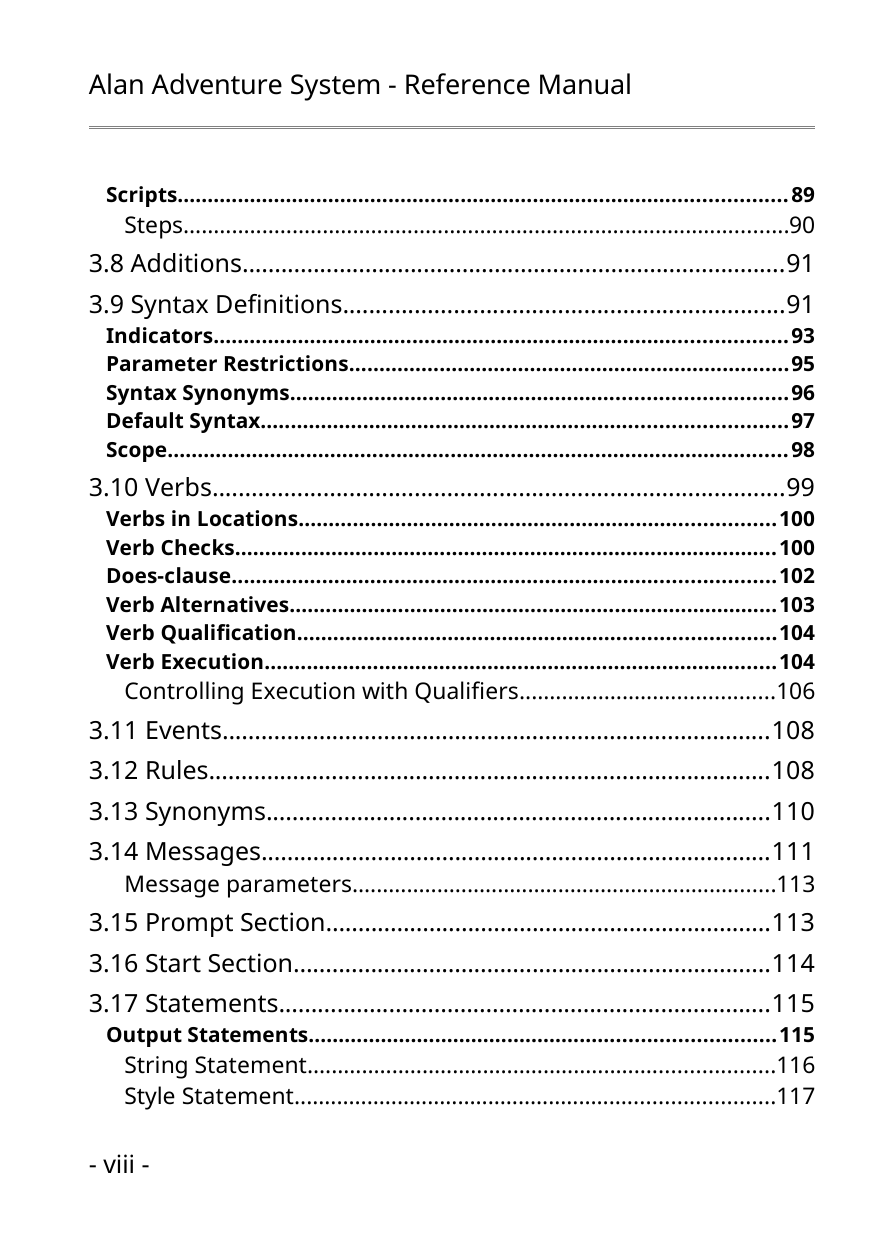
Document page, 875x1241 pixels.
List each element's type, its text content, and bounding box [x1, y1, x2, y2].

text 3.10 Verbs 99 [88, 470, 815, 504]
text Message parameters 113 [118, 868, 815, 899]
text Default Syntax 97 [100, 406, 815, 435]
text 3.8 Additions 91 [88, 246, 815, 280]
text String Statement 116 [118, 1049, 815, 1080]
text Style Statement 117 [118, 1080, 815, 1111]
text Scripts 89 [100, 180, 815, 209]
text Verb Qualification 104 [100, 618, 815, 647]
text Verb Alternatives 103 [100, 589, 815, 618]
text 3.15 Prompt Section 113 [88, 905, 815, 939]
text 3.16 Start Section 114 [88, 946, 815, 980]
text Does-clause 102 [100, 561, 815, 589]
text Output Statements 115 [100, 1020, 815, 1049]
text 3.13 Synonyms 110 [88, 793, 815, 827]
text Verbs in Locations 100 [100, 504, 815, 532]
text Steps 90 [118, 209, 815, 240]
text Scope 98 [100, 435, 815, 463]
text Syntax Synonyms 96 [100, 378, 815, 406]
text 3.17 Statements 115 [88, 986, 815, 1020]
text 3.14 Messages 111 [88, 834, 815, 868]
text Verb Execution 104 [100, 647, 815, 675]
text 3.9 Syntax Definitions 91 [88, 287, 815, 321]
text Controlling Execution with Qualifiers 106 [118, 675, 815, 706]
text Verb Checks 100 [100, 532, 815, 561]
text Parameter Restrictions 95 [100, 349, 815, 378]
text 3.11 Events 108 [88, 713, 815, 747]
text Indicators 93 [100, 321, 815, 349]
text 3.12 Rules 108 [88, 753, 815, 787]
